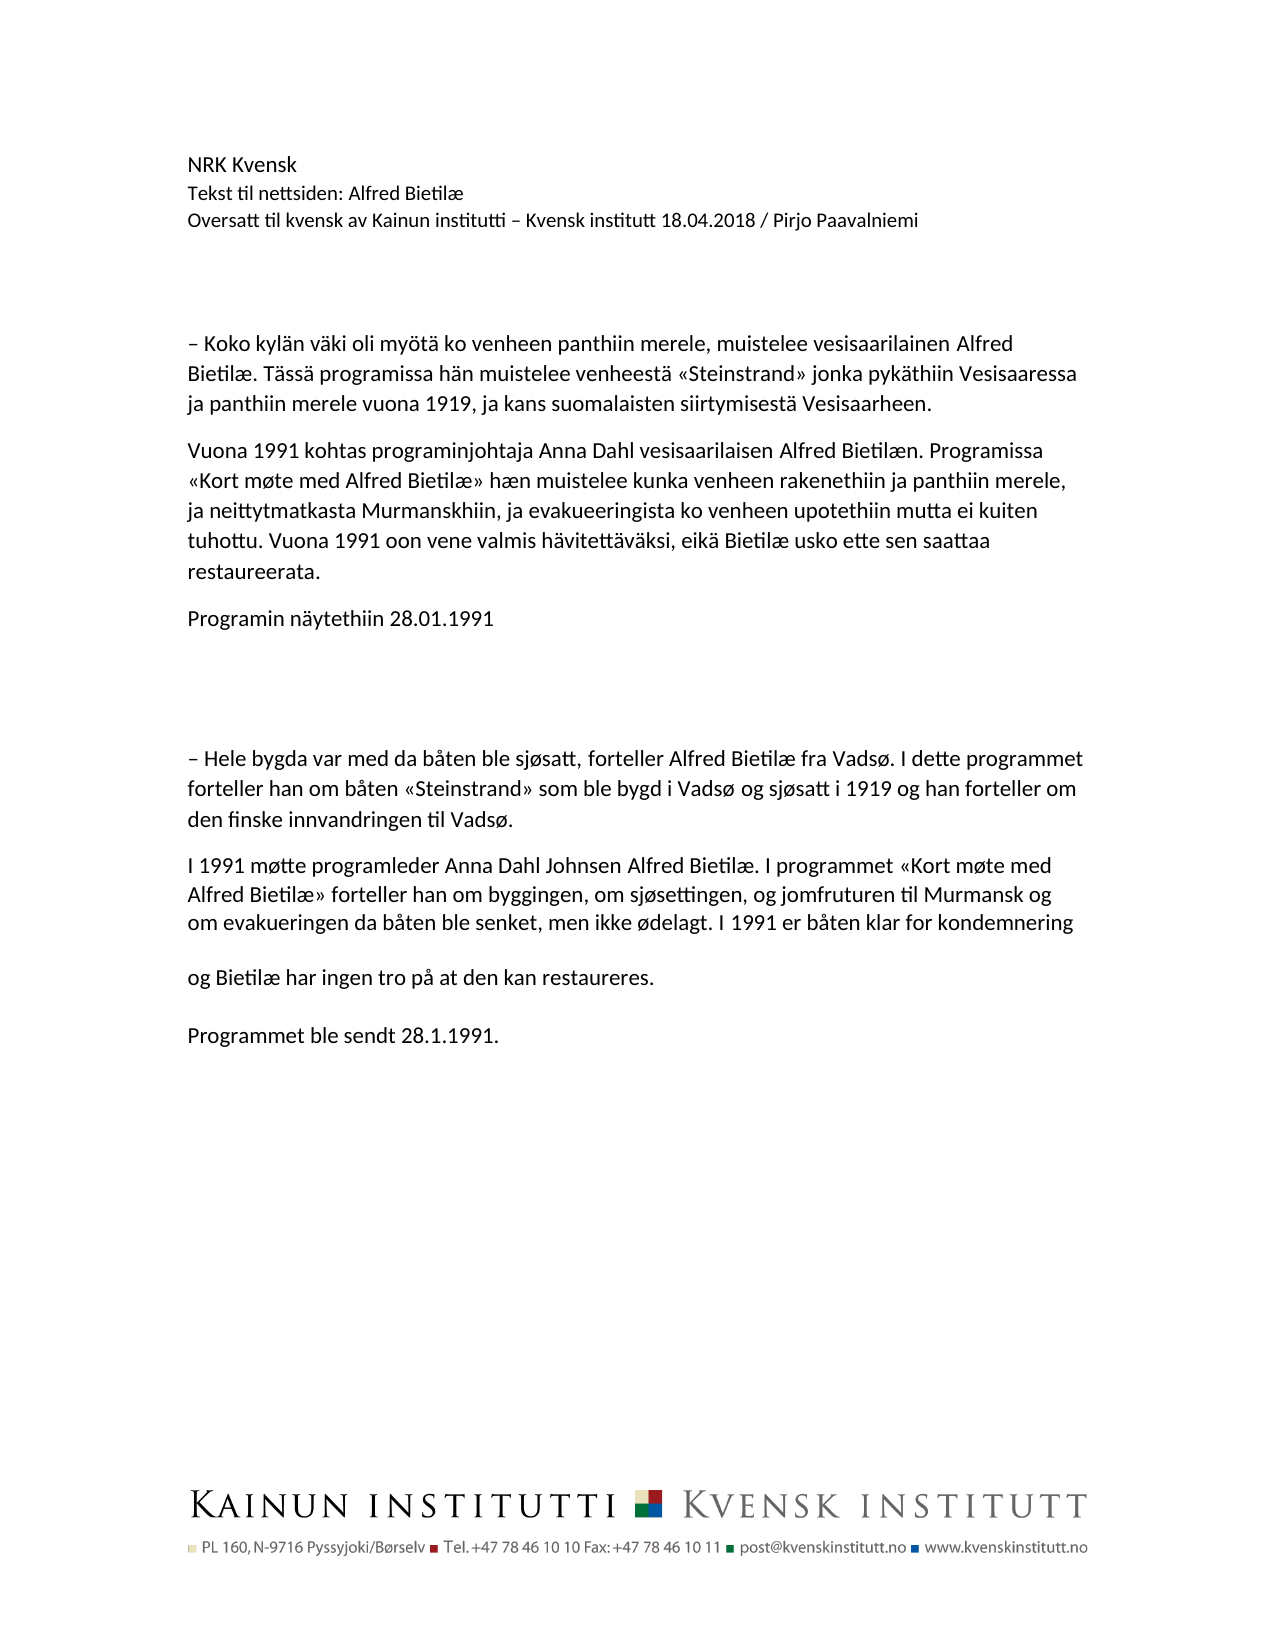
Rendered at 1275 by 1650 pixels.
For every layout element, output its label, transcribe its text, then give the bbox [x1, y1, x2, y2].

text Tekst til nettsiden: Alfred Bietilæ [187, 180, 1087, 206]
text Oversatt til kvensk av Kainun institutti – Kvensk institutt 18.04.2018 / Pirjo Paavalniemi [187, 208, 1087, 233]
text Programmet ble sendt 28.1.1991. [187, 1021, 1087, 1049]
picture [187, 1490, 1088, 1558]
text – Hele bygda var med da båten ble sjøsatt, forteller Alfred Bietilæ fra Vadsø. I dette programmet forteller han om båten «Steinstrand» som ble bygd i Vadsø og sjøsatt i 1919 og han forteller om den finske innvandringen til Vadsø. [187, 744, 1087, 833]
text Vuona 1991 kohtas programinjohtaja Anna Dahl vesisaarilaisen Alfred Bietilæn. Programissa «Kort møte med Alfred Bietilæ» hæn muistelee kunka venheen rakenethiin ja panthiin merele, ja neittytmatkasta Murmanskhiin, ja evakueeringista ko venheen upotethiin mutta ei kuiten tuhottu. Vuona 1991 oon vene valmis hävitettäväksi, eikä Bietilæ usko ette sen saattaa restaureerata. [187, 436, 1087, 585]
text NRK Kvensk [187, 150, 1087, 178]
text – Koko kylän väki oli myötä ko venheen panthiin merele, muistelee vesisaarilainen Alfred Bietilæ. Tässä programissa hän muistelee venheestä «Steinstrand» jonka pykäthiin Vesisaaressa ja panthiin merele vuona 1919, ja kans suomalaisten siirtymisestä Vesisaarheen. [187, 329, 1087, 417]
text I 1991 møtte programleder Anna Dahl Johnsen Alfred Bietilæ. I programmet «Kort møte med Alfred Bietilæ» forteller han om byggingen, om sjøsettingen, og jomfruturen til Murmansk og om evakueringen da båten ble senket, men ikke ødelagt. I 1991 er båten klar for kondemnering og Bietilæ har ingen tro på at den kan restaureres. [187, 852, 1087, 992]
text Programin näytethiin 28.01.1991 [187, 604, 1087, 632]
